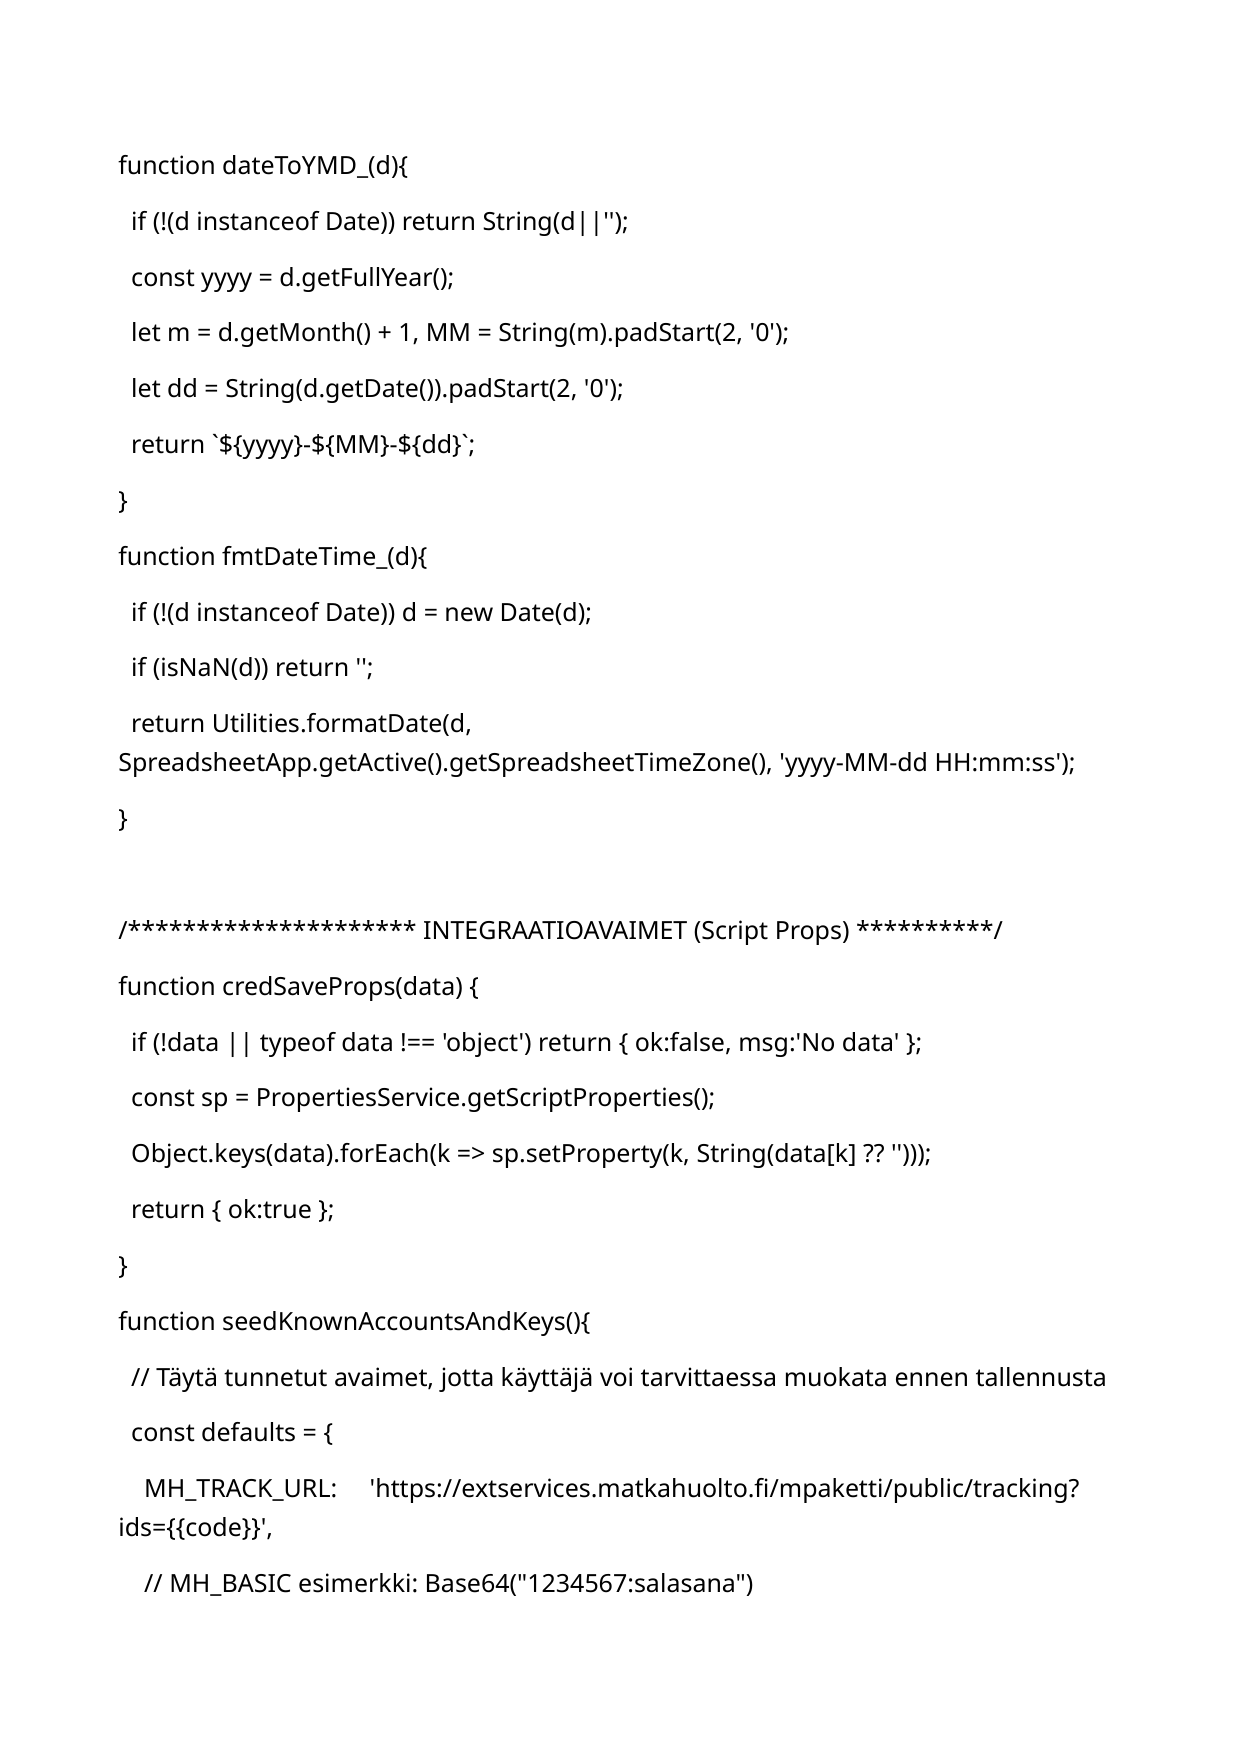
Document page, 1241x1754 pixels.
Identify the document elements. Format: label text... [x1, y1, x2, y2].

text let dd = String(d.getDate()).padStart(2, '0'); [118, 371, 1122, 405]
text if (isNaN(d)) return ''; [118, 650, 1122, 684]
text MH_TRACK_URL: 'https://extservices.matkahuolto.fi/mpaketti/public/tracking?ids={{code}}', [118, 1471, 1122, 1544]
text function seedKnownAccountsAndKeys(){ [118, 1303, 1122, 1337]
text return `${yyyy}-${MM}-${dd}`; [118, 427, 1122, 461]
text if (!(d instanceof Date)) d = new Date(d); [118, 594, 1122, 628]
text // MH_BASIC esimerkki: Base64("1234567:salasana") [118, 1566, 1122, 1600]
text function credSaveProps(data) { [118, 968, 1122, 1002]
text function dateToYMD_(d){ [118, 148, 1122, 182]
text function fmtDateTime_(d){ [118, 538, 1122, 572]
text const defaults = { [118, 1415, 1122, 1449]
text /********************* INTEGRAATIOAVAIMET (Script Props) **********/ [118, 913, 1122, 947]
text if (!(d instanceof Date)) return String(d||''); [118, 203, 1122, 237]
text } [118, 801, 1122, 835]
text let m = d.getMonth() + 1, MM = String(m).padStart(2, '0'); [118, 315, 1122, 349]
text Object.keys(data).forEach(k => sp.setProperty(k, String(data[k] ?? ''))); [118, 1136, 1122, 1170]
text return { ok:true }; [118, 1192, 1122, 1226]
text // Täytä tunnetut avaimet, jotta käyttäjä voi tarvittaessa muokata ennen tallennusta [118, 1359, 1122, 1393]
text if (!data || typeof data !== 'object') return { ok:false, msg:'No data' }; [118, 1024, 1122, 1058]
text } [118, 1248, 1122, 1282]
text return Utilities.formatDate(d, SpreadsheetApp.getActive().getSpreadsheetTimeZone(), 'yyyy-MM-dd HH:mm:ss'); [118, 706, 1122, 779]
text const yyyy = d.getFullYear(); [118, 259, 1122, 293]
text } [118, 483, 1122, 517]
text const sp = PropertiesService.getScriptProperties(); [118, 1080, 1122, 1114]
